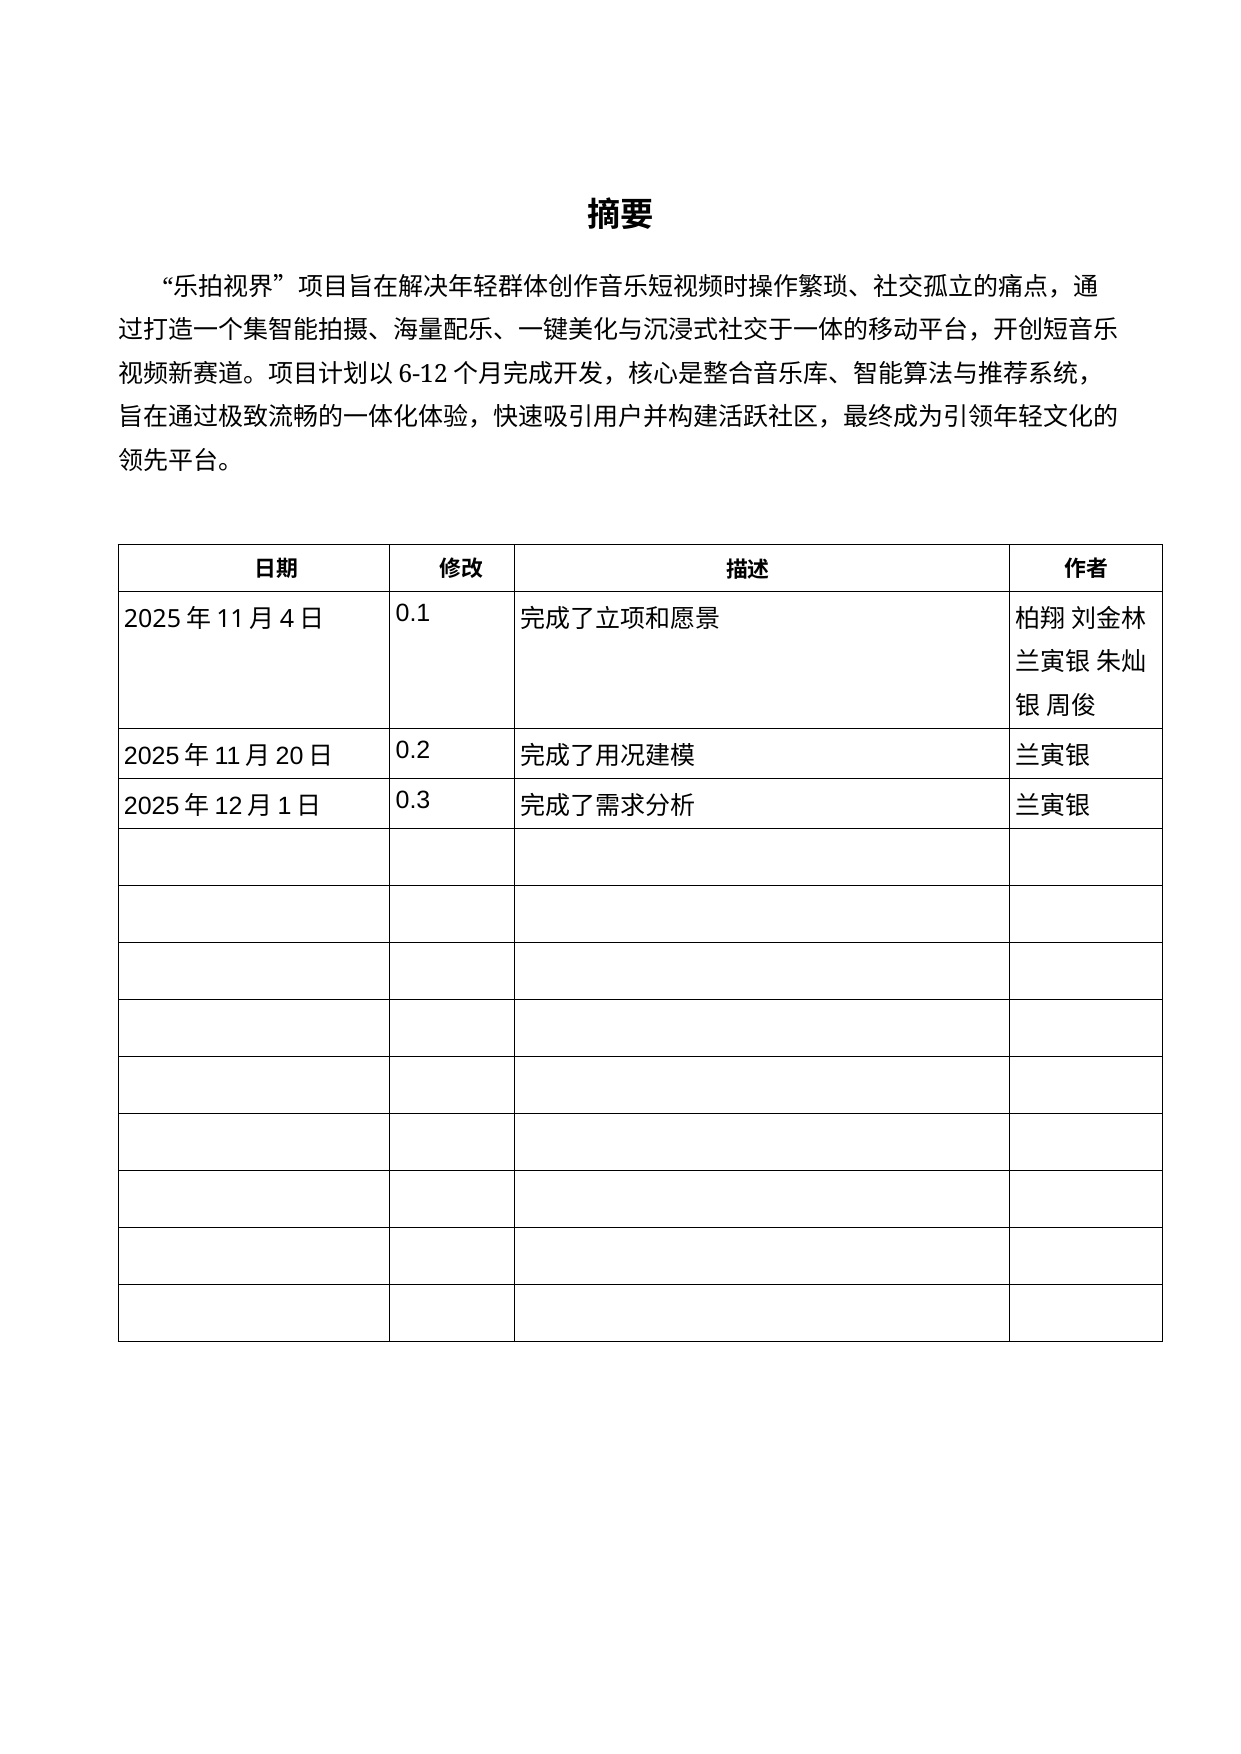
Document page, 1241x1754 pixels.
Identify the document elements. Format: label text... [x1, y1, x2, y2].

table_cell [119, 1228, 389, 1284]
subtitle 摘要 [118, 188, 1122, 236]
table_cell [515, 1285, 1009, 1341]
table_cell [119, 1057, 389, 1113]
table_cell 完成了需求分析 [515, 779, 1009, 828]
table_cell [1010, 886, 1162, 942]
table_header 日期 [119, 545, 389, 591]
table_cell [119, 1000, 389, 1056]
table_cell [515, 943, 1009, 999]
table_cell [515, 886, 1009, 942]
table_cell [390, 943, 514, 999]
table_cell [515, 1000, 1009, 1056]
table_cell [1010, 1114, 1162, 1170]
table_cell 兰寅银 [1010, 729, 1162, 778]
table_cell [390, 829, 514, 885]
table_cell [390, 886, 514, 942]
table_header 修改 [390, 545, 514, 591]
table_cell 2025年11月4日 [119, 592, 389, 728]
table_cell [1010, 1000, 1162, 1056]
table_cell [1010, 1285, 1162, 1341]
text “乐拍视界”项目旨在解决年轻群体创作音乐短视频时操作繁琐、社交孤立的痛点，通过打造一个集智能拍摄、海量配乐、一键美化与沉浸式社交于一体的移动平台，开创短音乐视频新赛道。项目计划以6-12个月完成开发，核心是整合音乐库、智能算法与推荐系统，旨在通过极致流畅的一体化体验，快速吸引用户并构建活跃社区，最终成为引领年轻文化的领先平台。 [118, 266, 1122, 476]
table_cell [390, 1171, 514, 1227]
table_cell [119, 886, 389, 942]
table_header 描述 [515, 545, 1009, 591]
table_cell 0.3 [390, 779, 514, 828]
table_cell 柏翔 刘金林 兰寅银 朱灿银 周俊 [1010, 592, 1162, 728]
table_cell [515, 1114, 1009, 1170]
table_cell 完成了用况建模 [515, 729, 1009, 778]
table_cell [515, 829, 1009, 885]
table_cell [515, 1171, 1009, 1227]
table_cell 0.1 [390, 592, 514, 728]
table_cell 2025年12月1日 [119, 779, 389, 828]
table_cell [515, 1228, 1009, 1284]
table_cell [1010, 1228, 1162, 1284]
table_cell [390, 1285, 514, 1341]
table_cell [119, 1114, 389, 1170]
table_header 作者 [1010, 545, 1162, 591]
table_cell [390, 1057, 514, 1113]
table_cell 0.2 [390, 729, 514, 778]
table_cell [119, 829, 389, 885]
table_cell 兰寅银 [1010, 779, 1162, 828]
table_cell 2025年11月20日 [119, 729, 389, 778]
table_cell [390, 1000, 514, 1056]
table_cell [119, 1171, 389, 1227]
table_cell [515, 1057, 1009, 1113]
table_cell [390, 1228, 514, 1284]
table_cell [390, 1114, 514, 1170]
table_cell 完成了立项和愿景 [515, 592, 1009, 728]
table_cell [119, 1285, 389, 1341]
table_cell [1010, 943, 1162, 999]
table_cell [1010, 1171, 1162, 1227]
table_cell [119, 943, 389, 999]
table_cell [1010, 1057, 1162, 1113]
table_cell [1010, 829, 1162, 885]
